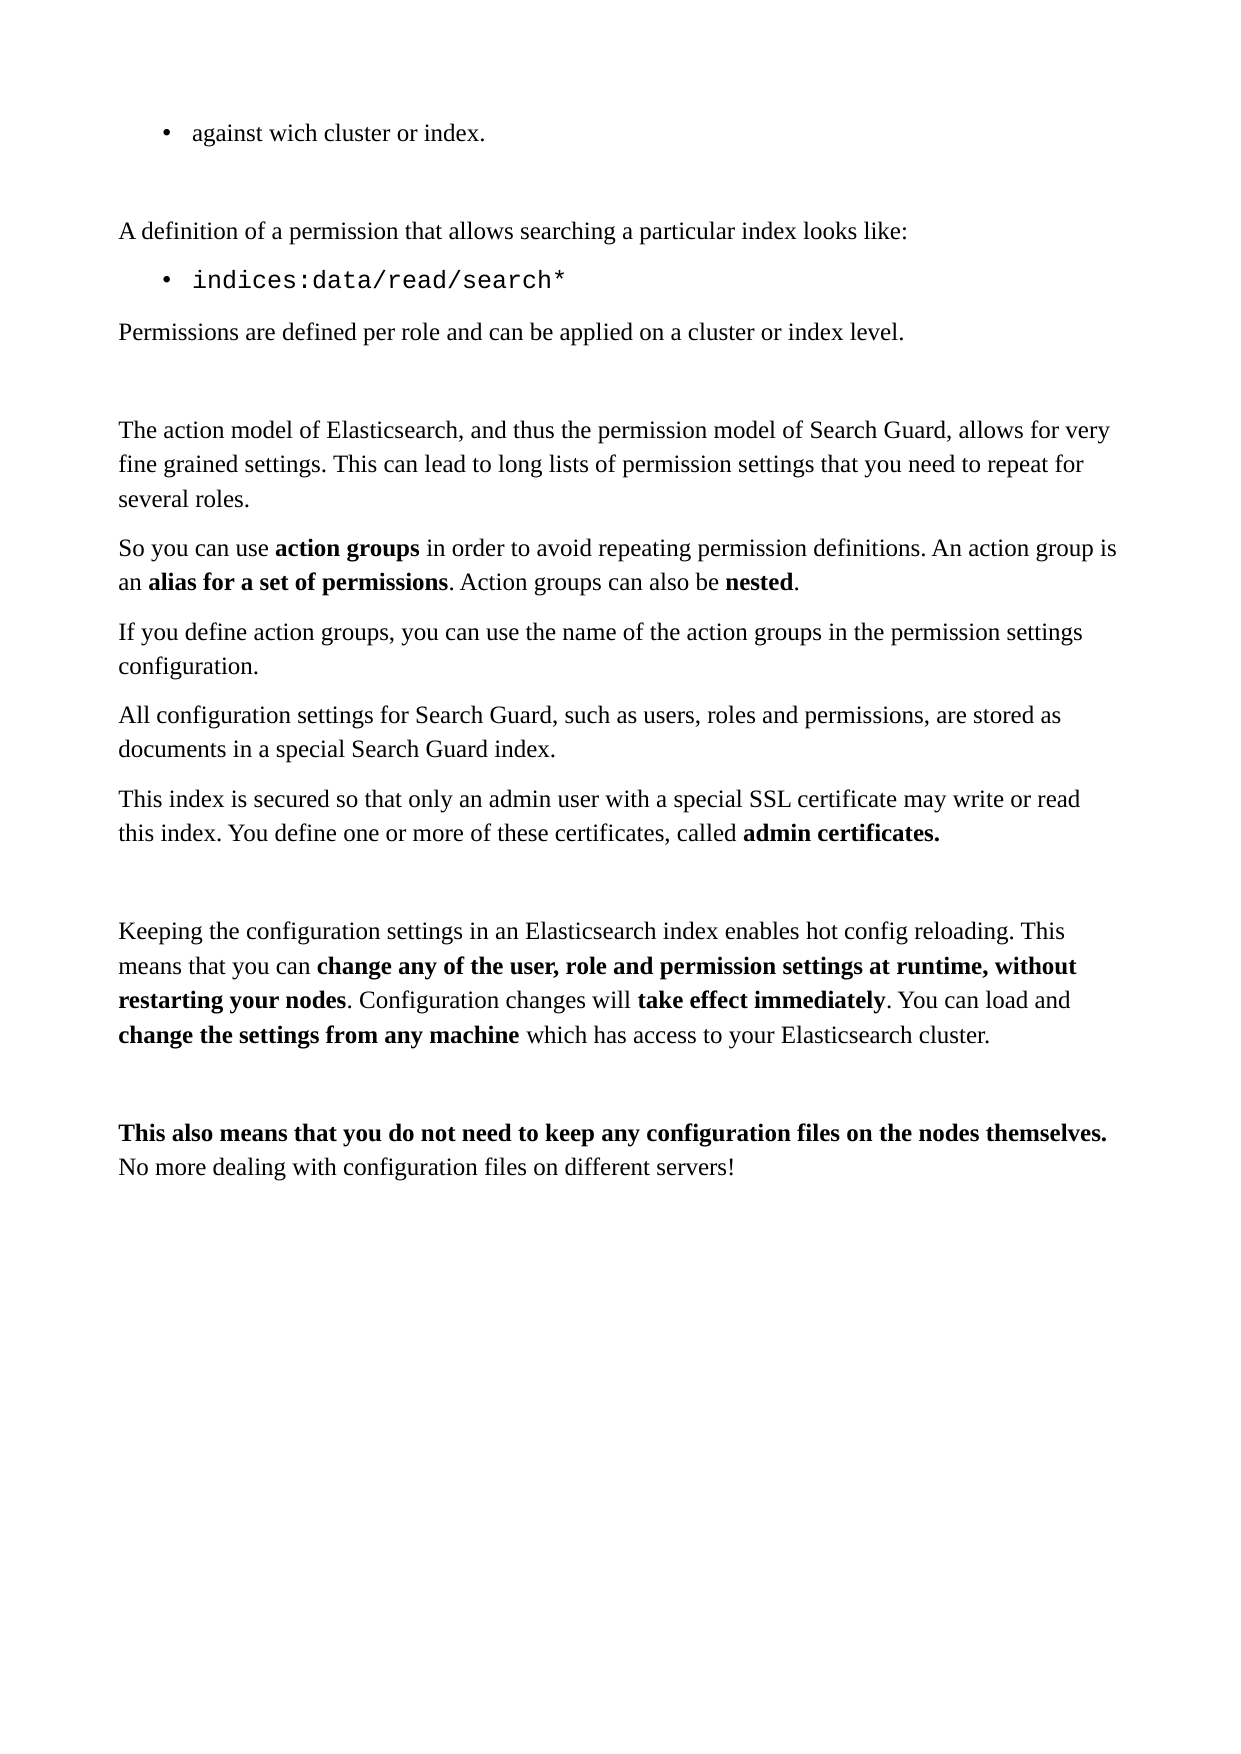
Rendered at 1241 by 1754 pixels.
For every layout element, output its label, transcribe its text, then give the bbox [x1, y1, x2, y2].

list indices:data/read/search* [162, 265, 1122, 296]
text Keeping the configuration settings in an Elasticsearch index enables hot config reloading. This means that you can change any of the user, role and permission settings at runtime, without restarting your nodes. Configuration changes will take effect immediately. You can load and change the settings from any machine which has access to your Elasticsearch cluster. [118, 916, 1122, 1048]
text All configuration settings for Search Guard, such as users, roles and permissions, are stored as documents in a special Search Guard index. [118, 700, 1122, 763]
text The action model of Elasticsearch, and thus the permission model of Search Guard, allows for very fine grained settings. This can lead to long lists of permission settings that you need to repeat for several roles. [118, 415, 1122, 513]
text So you can use action groups in order to avoid repeating permission definitions. An action group is an alias for a set of permissions. Action groups can also be nested. [118, 533, 1122, 596]
text This index is secured so that only an admin user with a special SSL certificate may write or read this index. You define one or more of these certificates, called admin certificates. [118, 784, 1122, 847]
text Permissions are defined per role and can be applied on a cluster or index level. [118, 317, 1122, 346]
list against wich cluster or index. [162, 118, 1122, 147]
text If you define action groups, you can use the name of the action groups in the permission settings configuration. [118, 617, 1122, 680]
text This also means that you do not need to keep any configuration files on the nodes themselves. No more dealing with configuration files on different servers! [118, 1118, 1122, 1181]
text A definition of a permission that allows searching a particular index looks like: [118, 216, 1122, 245]
